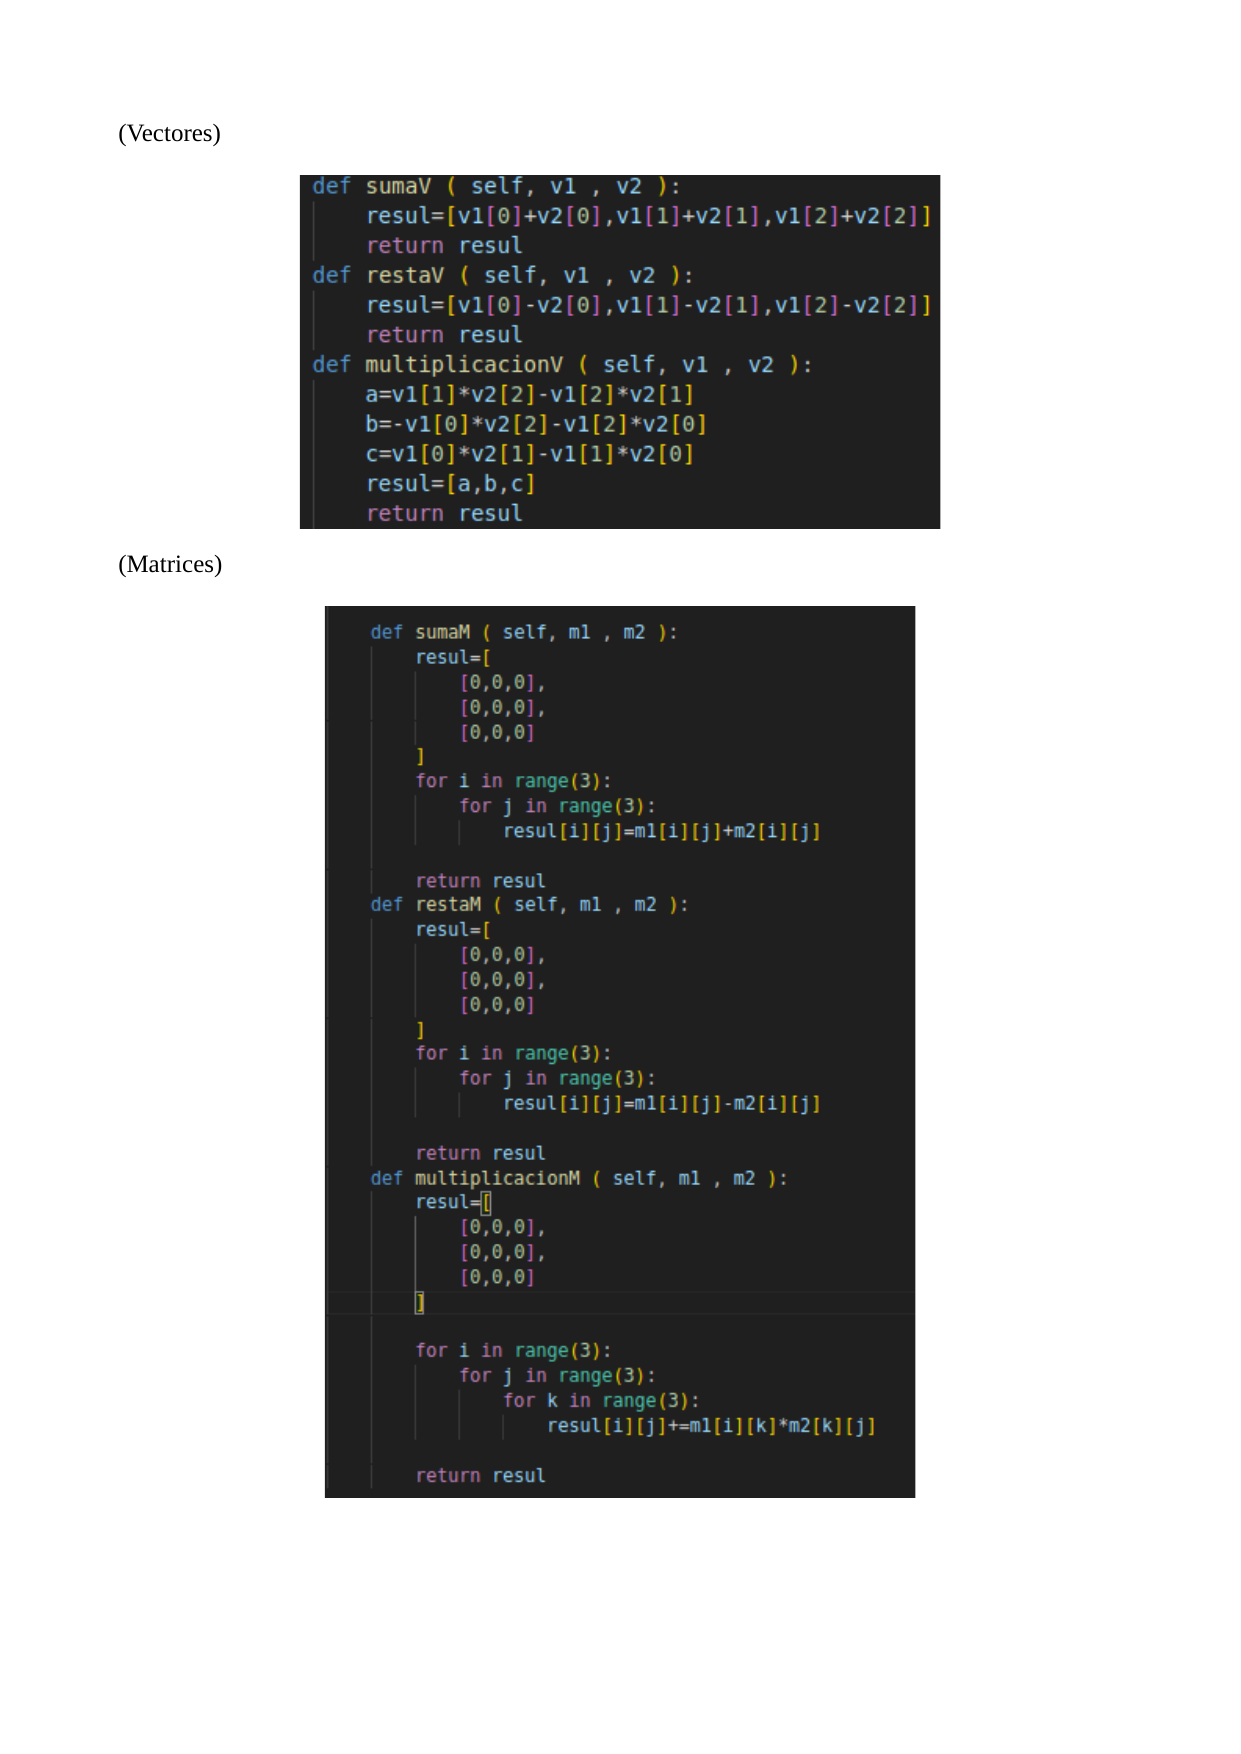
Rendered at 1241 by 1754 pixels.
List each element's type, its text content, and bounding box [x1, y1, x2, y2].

picture [299, 175, 941, 529]
picture [324, 606, 916, 1498]
text (Matrices) [118, 549, 1122, 578]
text (Vectores) [118, 118, 1122, 147]
